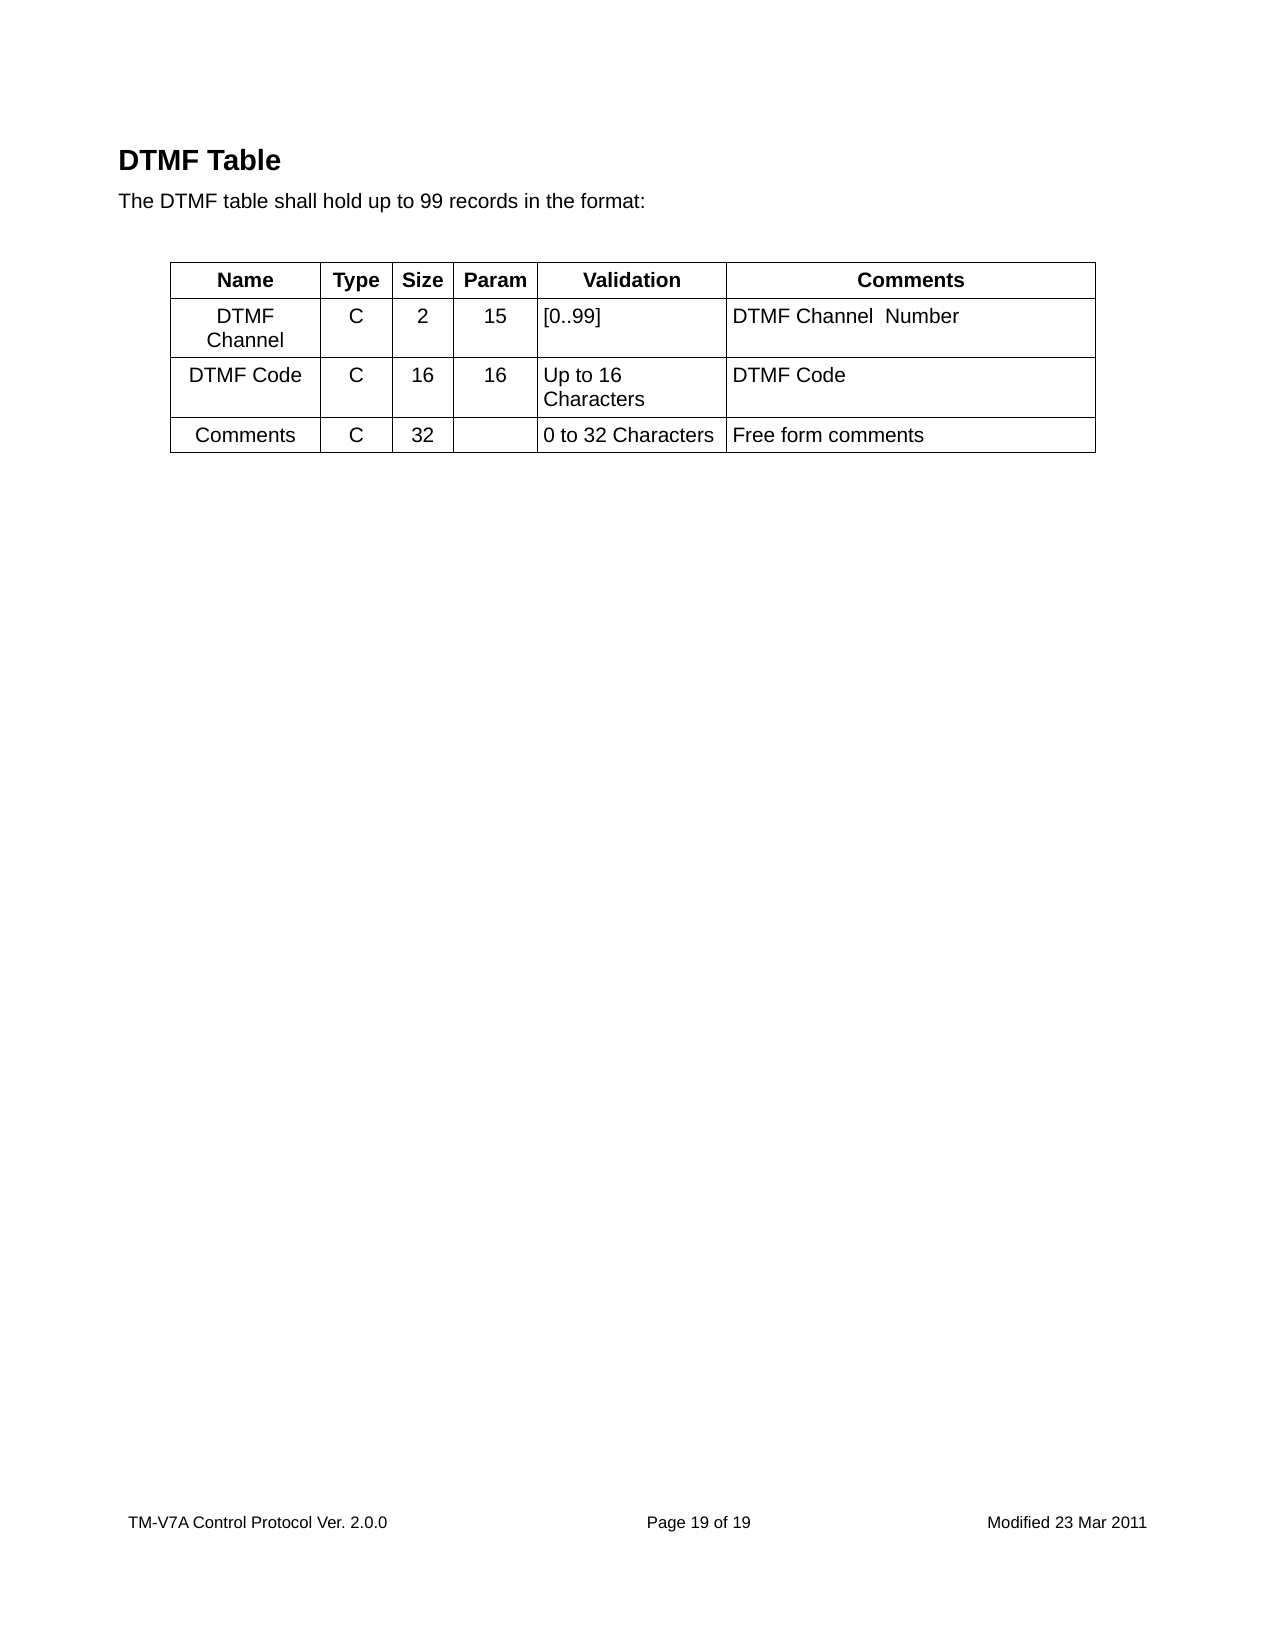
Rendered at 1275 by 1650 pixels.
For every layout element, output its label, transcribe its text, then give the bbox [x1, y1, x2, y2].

table_header Name [171, 263, 320, 298]
table_cell C [321, 299, 392, 357]
table_cell 0 to 32 Characters [538, 418, 726, 452]
table_header Validation [538, 263, 726, 298]
table_cell DTMF Channel [171, 299, 320, 357]
table_cell DTMF Code [171, 358, 320, 417]
table_cell 16 [393, 358, 453, 417]
table_cell Comments [171, 418, 320, 452]
table_cell [0..99] [538, 299, 726, 357]
table_cell DTMF Code [727, 358, 1095, 417]
table_cell Free form comments [727, 418, 1095, 452]
table_header Comments [727, 263, 1095, 298]
table_cell [454, 418, 537, 452]
table_cell C [321, 418, 392, 452]
subtitle DTMF Table [118, 143, 1157, 177]
text The DTMF table shall hold up to 99 records in the format: [118, 189, 1157, 213]
table_cell Up to 16 Characters [538, 358, 726, 417]
table_header Param [454, 263, 537, 298]
table_cell 2 [393, 299, 453, 357]
table_cell 15 [454, 299, 537, 357]
table_header Size [393, 263, 453, 298]
table_cell C [321, 358, 392, 417]
table_cell DTMF Channel Number [727, 299, 1095, 357]
table_cell 32 [393, 418, 453, 452]
table_header Type [321, 263, 392, 298]
table_cell 16 [454, 358, 537, 417]
